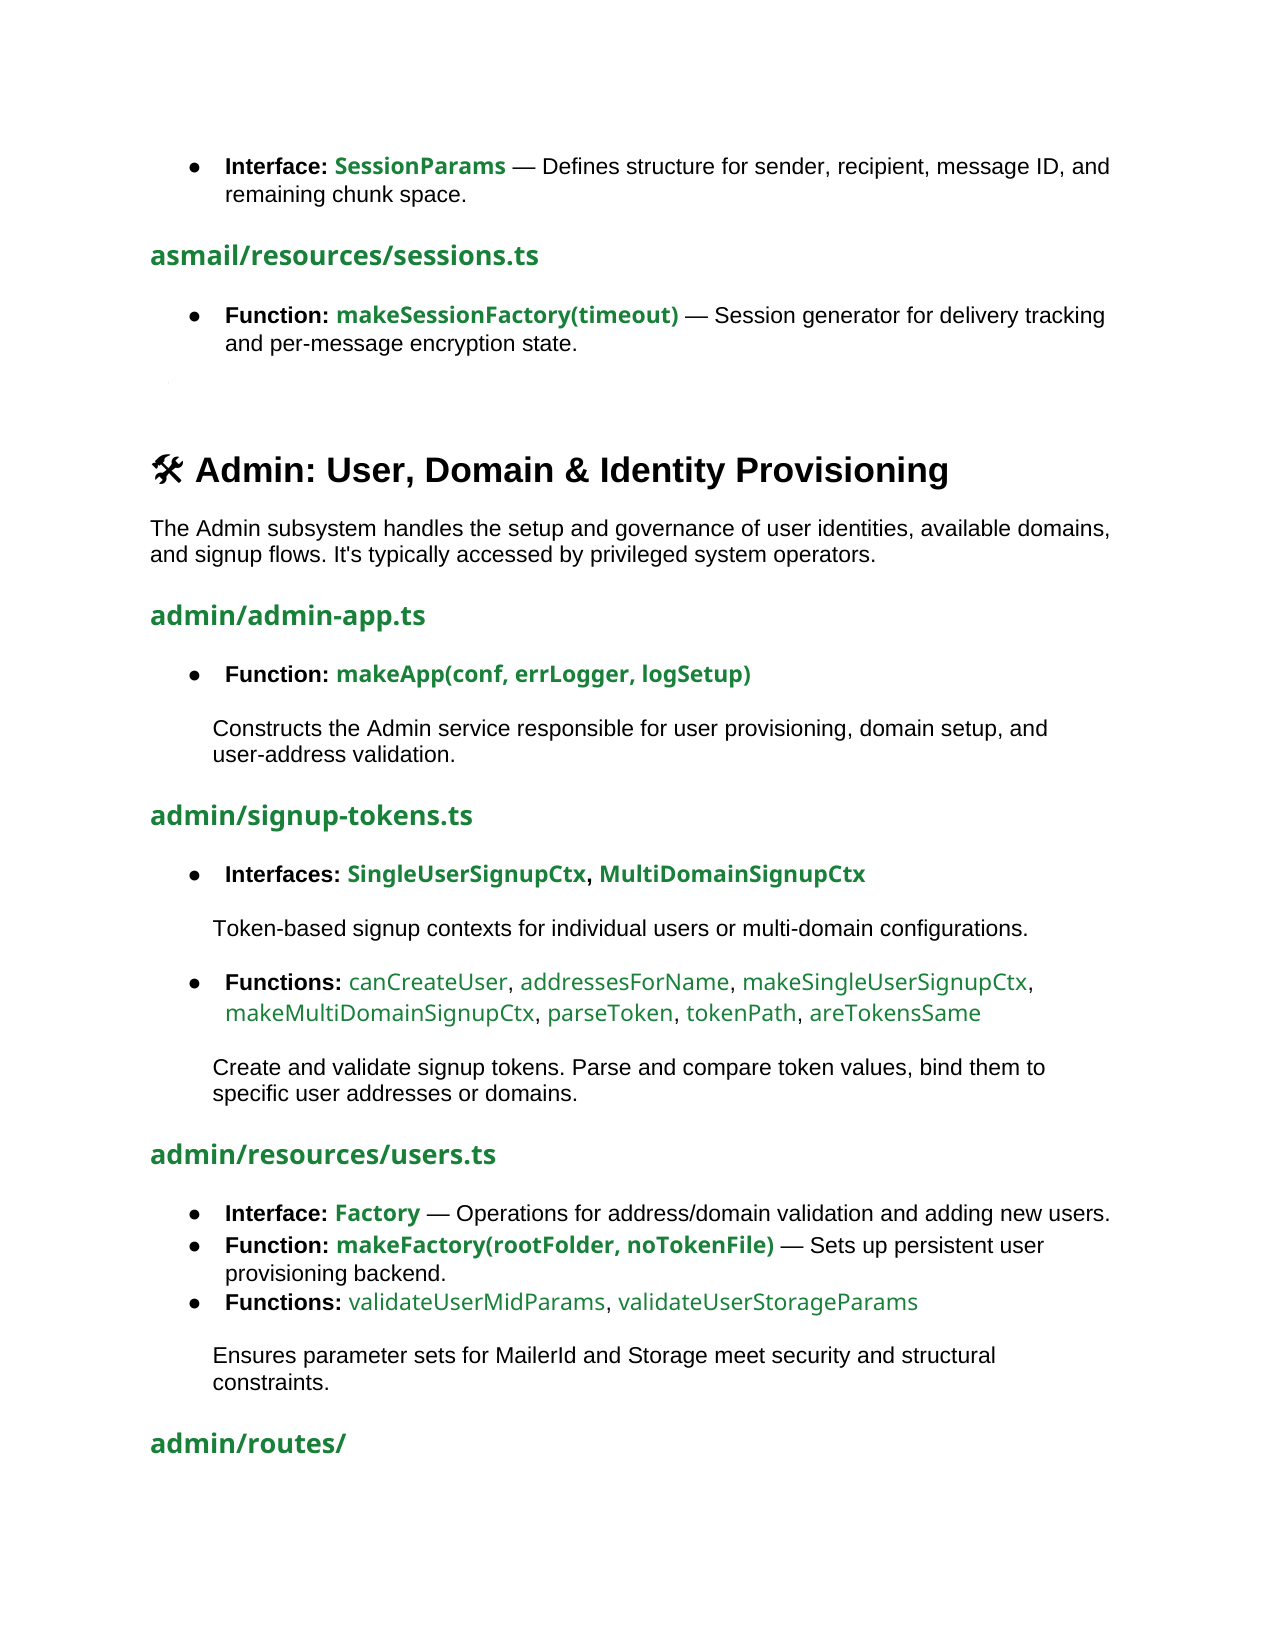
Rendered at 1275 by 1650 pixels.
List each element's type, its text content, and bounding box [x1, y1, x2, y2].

text Ensures parameter sets for MailerId and Storage meet security and structural constraints. [212, 1342, 1062, 1395]
list Interface: SessionParams — Defines structure for sender, recipient, message ID, and remaining chunk space. [187, 150, 1125, 208]
list Functions: validateUserMidParams, validateUserStorageParams [187, 1286, 1125, 1317]
subtitle admin/resources/users.ts [150, 1135, 1125, 1172]
text The Admin subsystem handles the setup and governance of user identities, available domains, and signup flows. It's typically accessed by privileged system operators. [150, 515, 1125, 567]
list Functions: canCreateUser, addressesForName, makeSingleUserSignupCtx, makeMultiDomainSignupCtx, parseToken, tokenPath, areTokensSame [187, 966, 1125, 1028]
subtitle admin/admin-app.ts [150, 597, 1125, 633]
subtitle admin/signup-tokens.ts [150, 797, 1125, 833]
text Token-based signup contexts for individual users or multi-domain configurations. [212, 915, 1062, 941]
subtitle asmail/resources/sessions.ts [150, 237, 1125, 274]
list Interface: Factory — Operations for address/domain validation and adding new users. [187, 1197, 1125, 1228]
list Function: makeSessionFactory(timeout) — Session generator for delivery tracking and per-message encryption state. [187, 299, 1125, 356]
list Function: makeFactory(rootFolder, noTokenFile) — Sets up persistent user provisioning backend. [187, 1228, 1125, 1286]
subtitle 🛠️ Admin: User, Domain & Identity Provisioning [150, 449, 1125, 490]
text Constructs the Admin service responsible for user provisioning, domain setup, and user-address validation. [212, 715, 1062, 767]
list Interfaces: SingleUserSignupCtx, MultiDomainSignupCtx [187, 858, 1125, 890]
list Function: makeApp(conf, errLogger, logSetup) [187, 658, 1125, 690]
text Create and validate signup tokens. Parse and compare token values, bind them to specific user addresses or domains. [212, 1053, 1062, 1106]
subtitle admin/routes/ [150, 1424, 1125, 1461]
